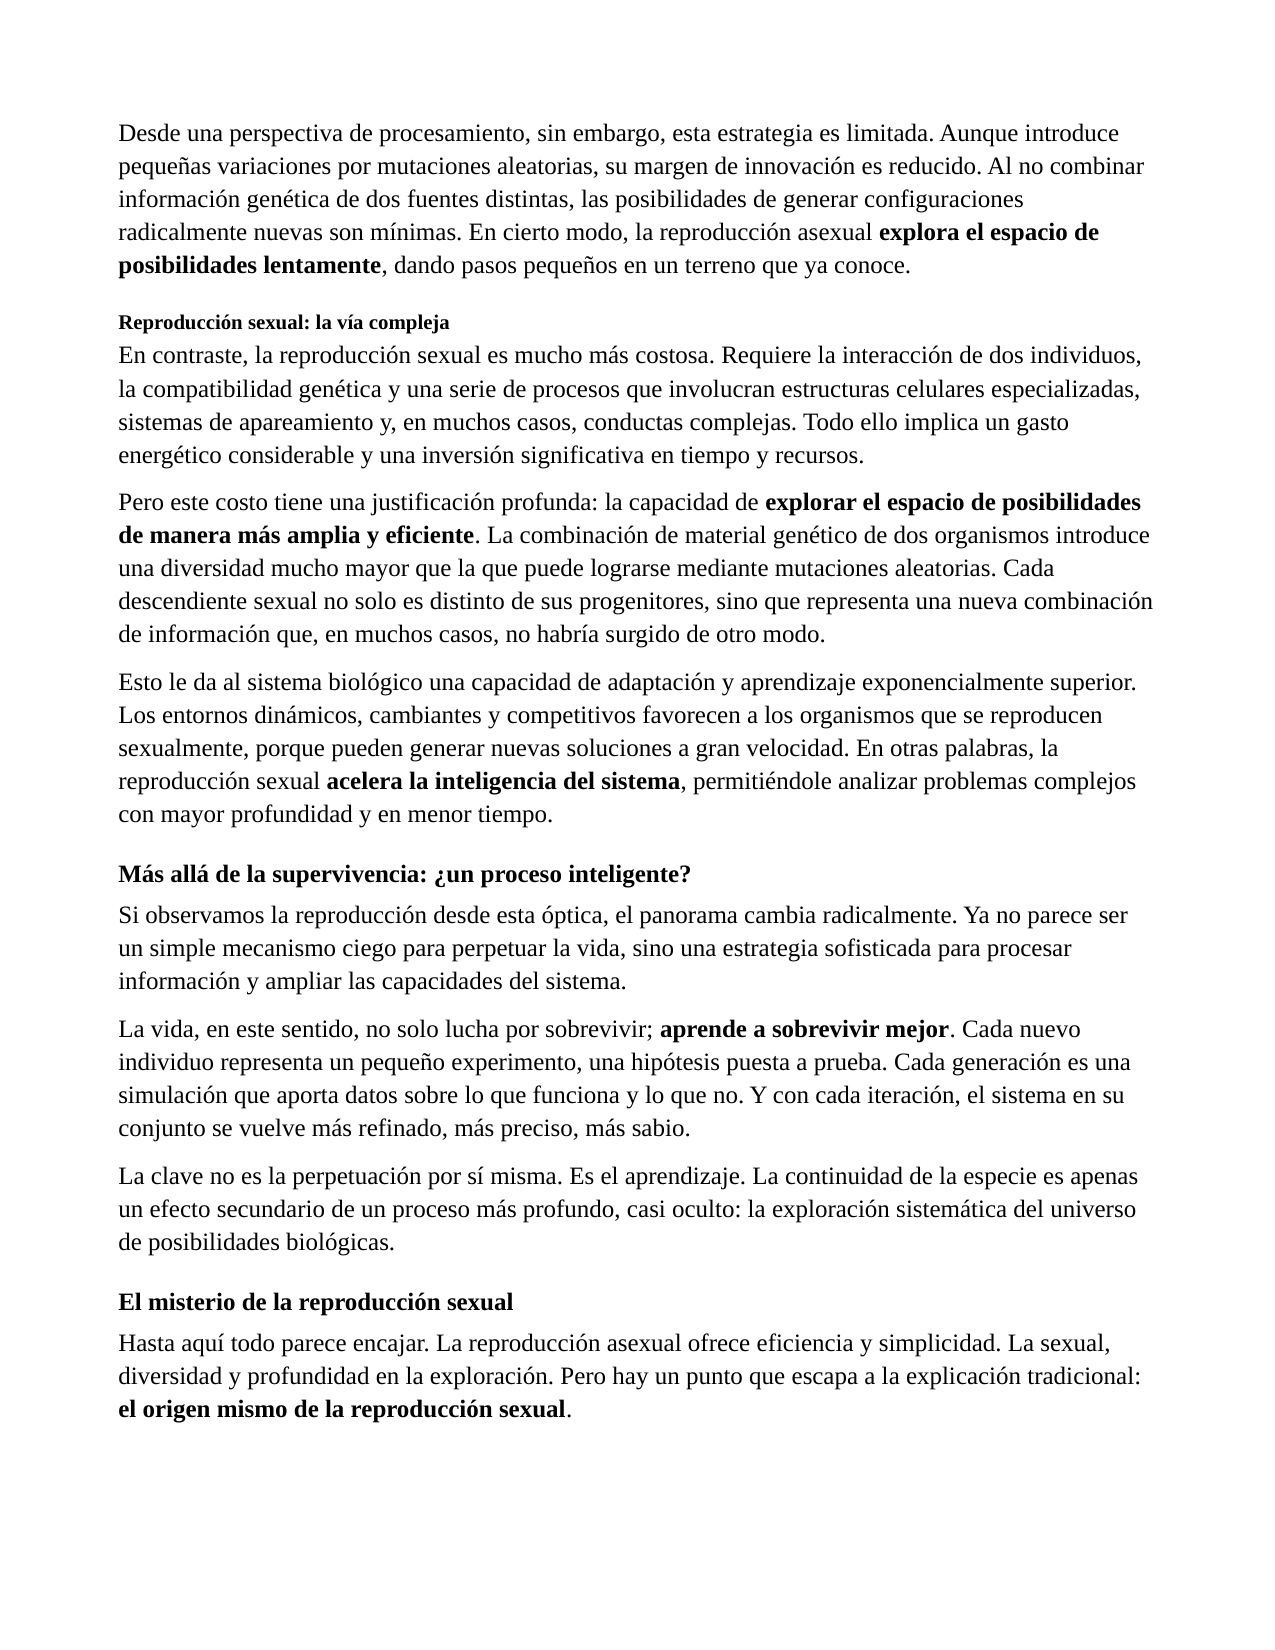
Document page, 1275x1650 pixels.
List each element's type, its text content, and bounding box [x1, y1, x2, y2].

text La vida, en este sentido, no solo lucha por sobrevivir; aprende a sobrevivir mejor. Cada nuevo individuo representa un pequeño experimento, una hipótesis puesta a prueba. Cada generación es una simulación que aporta datos sobre lo que funciona y lo que no. Y con cada iteración, el sistema en su conjunto se vuelve más refinado, más preciso, más sabio. [118, 1014, 1157, 1142]
subtitle Reproducción sexual: la vía compleja [118, 310, 1157, 334]
text Esto le da al sistema biológico una capacidad de adaptación y aprendizaje exponencialmente superior. Los entornos dinámicos, cambiantes y competitivos favorecen a los organismos que se reproducen sexualmente, porque pueden generar nuevas soluciones a gran velocidad. En otras palabras, la reproducción sexual acelera la inteligencia del sistema, permitiéndole analizar problemas complejos con mayor profundidad y en menor tiempo. [118, 667, 1157, 828]
subtitle Más allá de la supervivencia: ¿un proceso inteligente? [118, 859, 1157, 888]
text La clave no es la perpetuación por sí misma. Es el aprendizaje. La continuidad de la especie es apenas un efecto secundario de un proceso más profundo, casi oculto: la exploración sistemática del universo de posibilidades biológicas. [118, 1161, 1157, 1256]
text Pero este costo tiene una justificación profunda: la capacidad de explorar el espacio de posibilidades de manera más amplia y eficiente. La combinación de material genético de dos organismos introduce una diversidad mucho mayor que la que puede lograrse mediante mutaciones aleatorias. Cada descendiente sexual no solo es distinto de sus progenitores, sino que representa una nueva combinación de información que, en muchos casos, no habría surgido de otro modo. [118, 487, 1157, 648]
text Desde una perspectiva de procesamiento, sin embargo, esta estrategia es limitada. Aunque introduce pequeñas variaciones por mutaciones aleatorias, su margen de innovación es reducido. Al no combinar información genética de dos fuentes distintas, las posibilidades de generar configuraciones radicalmente nuevas son mínimas. En cierto modo, la reproducción asexual explora el espacio de posibilidades lentamente, dando pasos pequeños en un terreno que ya conoce. [118, 118, 1157, 279]
text Si observamos la reproducción desde esta óptica, el panorama cambia radicalmente. Ya no parece ser un simple mecanismo ciego para perpetuar la vida, sino una estrategia sofisticada para procesar información y ampliar las capacidades del sistema. [118, 900, 1157, 995]
subtitle El misterio de la reproducción sexual [118, 1287, 1157, 1316]
text Hasta aquí todo parece encajar. La reproducción asexual ofrece eficiencia y simplicidad. La sexual, diversidad y profundidad en la exploración. Pero hay un punto que escapa a la explicación tradicional: el origen mismo de la reproducción sexual. [118, 1328, 1157, 1423]
text En contraste, la reproducción sexual es mucho más costosa. Requiere la interacción de dos individuos, la compatibilidad genética y una serie de procesos que involucran estructuras celulares especializadas, sistemas de apareamiento y, en muchos casos, conductas complejas. Todo ello implica un gasto energético considerable y una inversión significativa en tiempo y recursos. [118, 341, 1157, 468]
